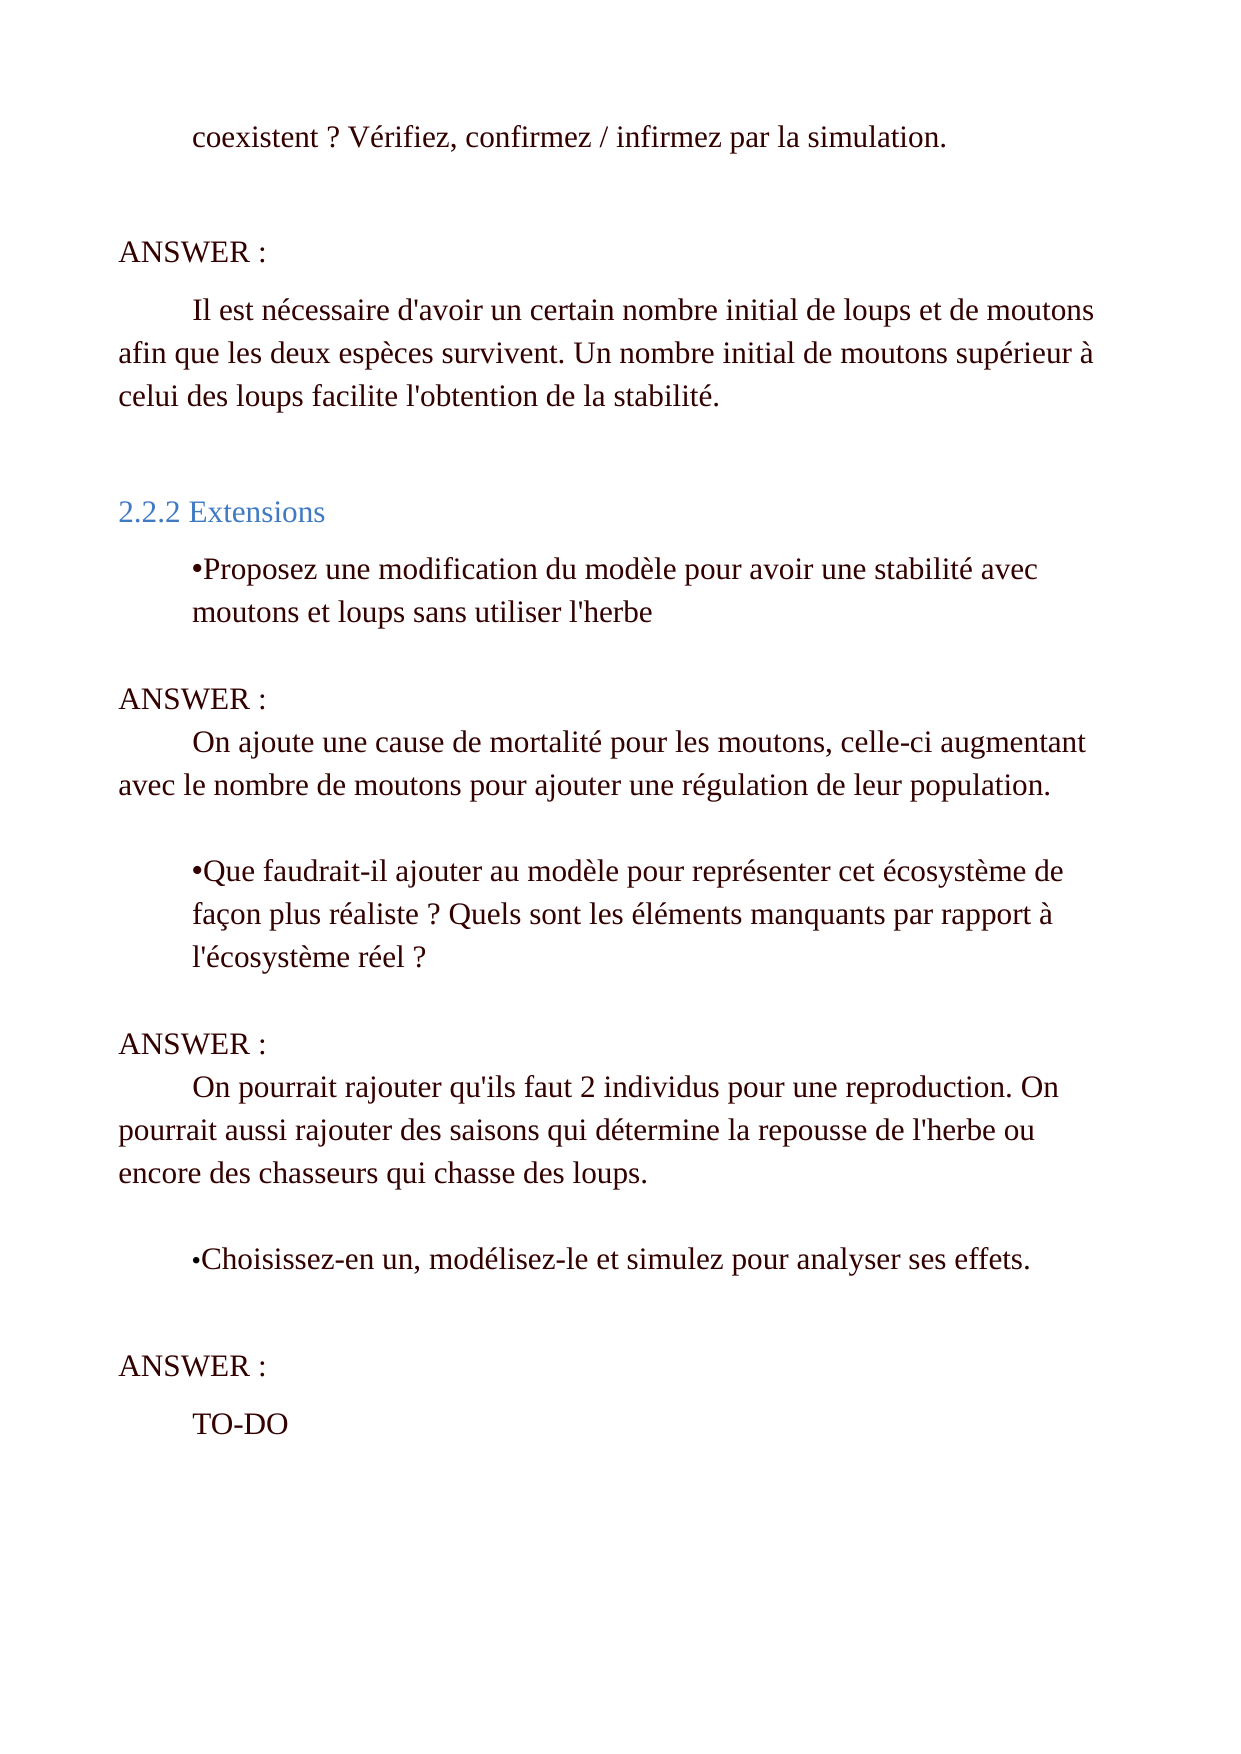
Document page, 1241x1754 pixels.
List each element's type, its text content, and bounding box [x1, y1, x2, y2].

text ANSWER : [118, 1347, 1122, 1383]
list Choisissez-en un, modélisez-le et simulez pour analyser ses effets. [118, 1241, 1122, 1277]
text On pourrait rajouter qu'ils faut 2 individus pour une reproduction. On pourrait aussi rajouter des saisons qui détermine la repousse de l'herbe ou encore des chasseurs qui chasse des loups. [118, 1068, 1122, 1190]
text 2.2.2 Extensions [118, 493, 1122, 529]
text ANSWER : [118, 233, 1122, 269]
text On ajoute une cause de mortalité pour les moutons, celle-ci augmentant avec le nombre de moutons pour ajouter une régulation de leur population. [118, 723, 1122, 802]
list Que faudrait-il ajouter au modèle pour représenter cet écosystème de façon plus réaliste ? Quels sont les éléments manquants par rapport à l'écosystème réel ? [118, 852, 1122, 975]
text TO-DO [118, 1405, 1122, 1441]
text ANSWER : [118, 1025, 1122, 1061]
list coexistent ? Vérifiez, confirmez / infirmez par la simulation. [118, 118, 1122, 154]
text ANSWER : [118, 680, 1122, 716]
text Il est nécessaire d'avoir un certain nombre initial de loups et de moutons afin que les deux espèces survivent. Un nombre initial de moutons supérieur à celui des loups facilite l'obtention de la stabilité. [118, 291, 1122, 413]
list Proposez une modification du modèle pour avoir une stabilité avec moutons et loups sans utiliser l'herbe [118, 551, 1122, 630]
